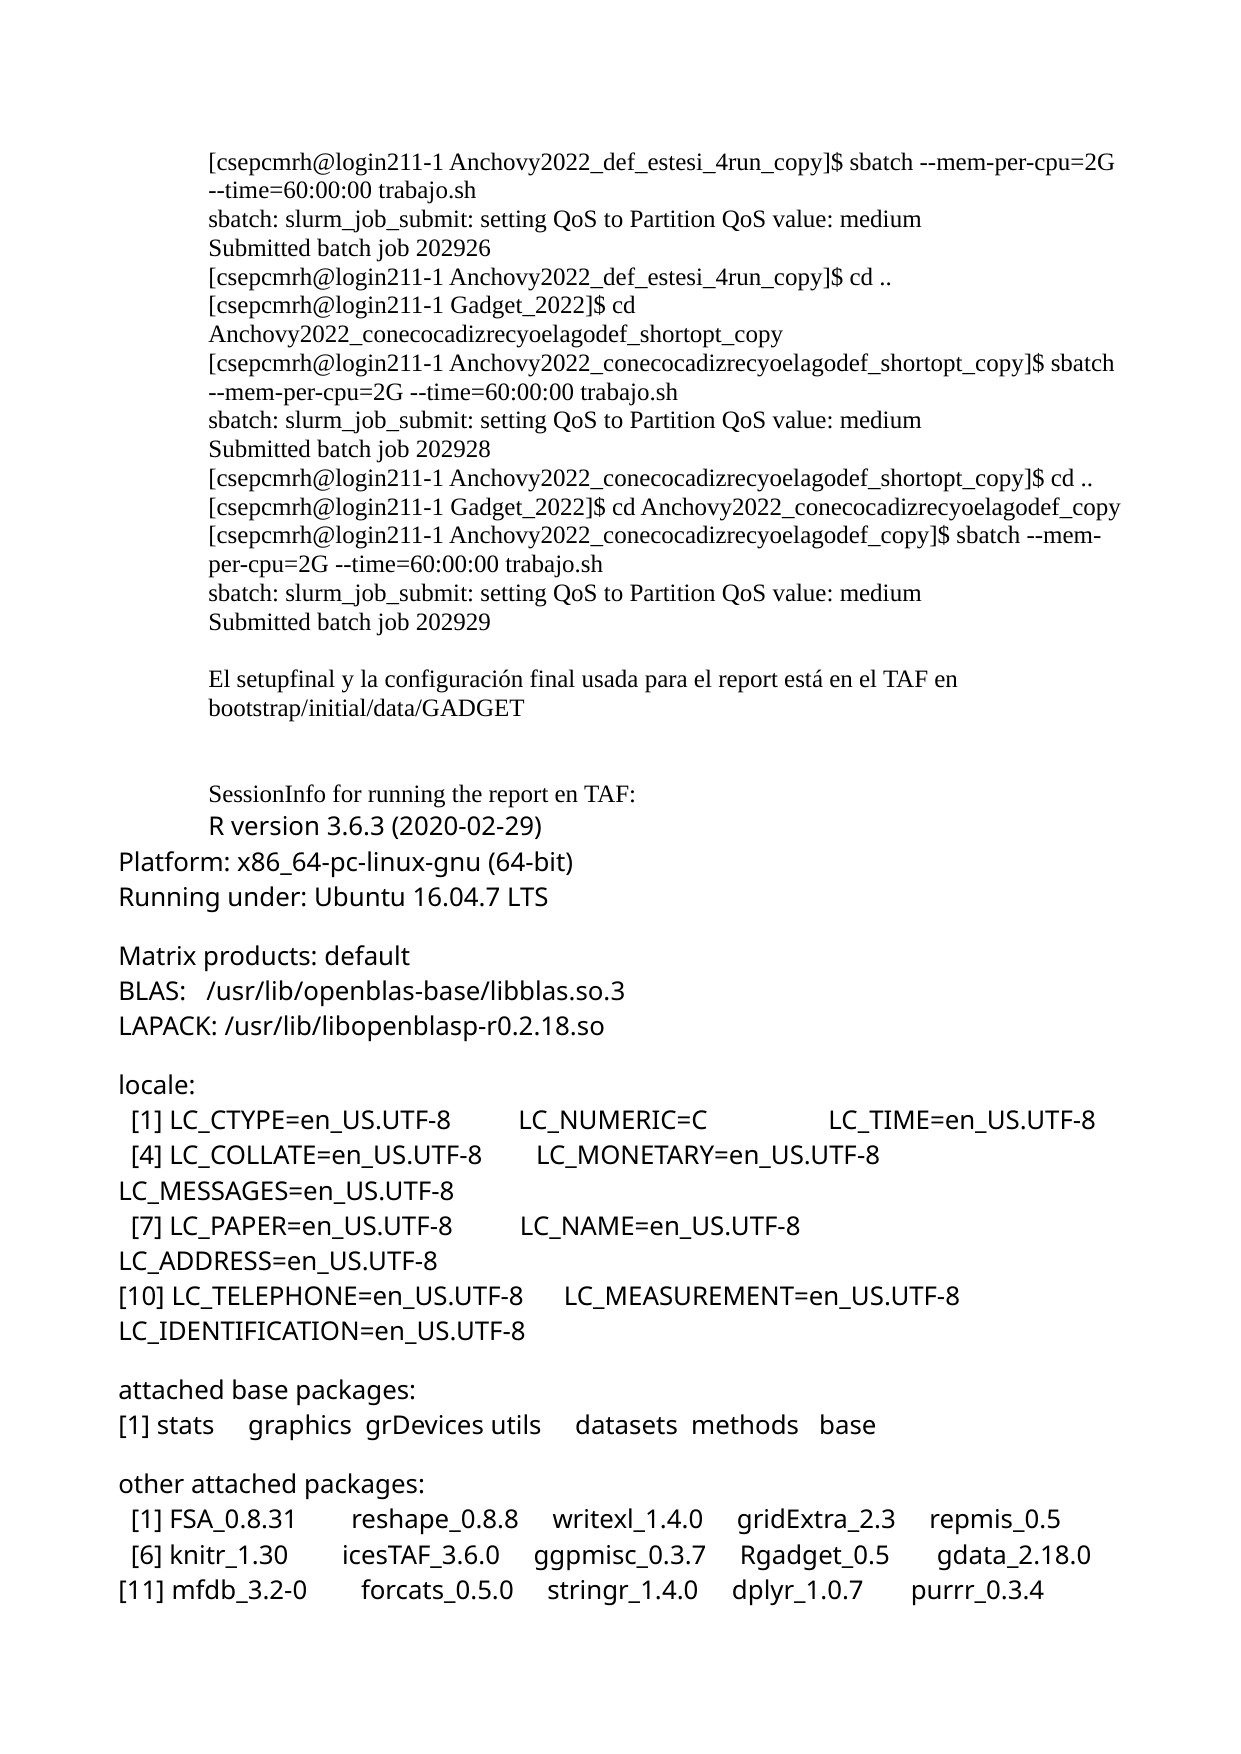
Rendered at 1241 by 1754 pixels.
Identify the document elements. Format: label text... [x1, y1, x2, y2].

text [csepcmrh@login211-1 Gadget_2022]$ cd Anchovy2022_conecocadizrecyoelagodef_shortopt_copy [208, 291, 1122, 348]
text attached base packages: [118, 1372, 1122, 1407]
text [1] LC_CTYPE=en_US.UTF-8 LC_NUMERIC=C LC_TIME=en_US.UTF-8 [118, 1102, 1122, 1137]
text Submitted batch job 202926 [208, 233, 1122, 262]
text [11] mfdb_3.2-0 forcats_0.5.0 stringr_1.4.0 dplyr_1.0.7 purrr_0.3.4 [118, 1572, 1122, 1607]
text Running under: Ubuntu 16.04.7 LTS [118, 878, 1122, 914]
text [csepcmrh@login211-1 Anchovy2022_def_estesi_4run_copy]$ sbatch --mem-per-cpu=2G --time=60:00:00 trabajo.sh [208, 147, 1122, 204]
text sbatch: slurm_job_submit: setting QoS to Partition QoS value: medium [208, 406, 1122, 434]
text [csepcmrh@login211-1 Anchovy2022_conecocadizrecyoelagodef_shortopt_copy]$ cd .. [208, 463, 1122, 492]
text [csepcmrh@login211-1 Gadget_2022]$ cd Anchovy2022_conecocadizrecyoelagodef_copy [208, 492, 1122, 521]
text sbatch: slurm_job_submit: setting QoS to Partition QoS value: medium [208, 204, 1122, 233]
text locale: [118, 1067, 1122, 1102]
text R version 3.6.3 (2020-02-29) [208, 808, 1122, 843]
text [4] LC_COLLATE=en_US.UTF-8 LC_MONETARY=en_US.UTF-8 LC_MESSAGES=en_US.UTF-8 [118, 1137, 1122, 1207]
text LAPACK: /usr/lib/libopenblasp-r0.2.18.so [118, 1008, 1122, 1043]
text El setupfinal y la configuración final usada para el report está en el TAF en bootstrap/initial/data/GADGET [208, 664, 1122, 722]
text Matrix products: default [118, 937, 1122, 973]
text Submitted batch job 202928 [208, 434, 1122, 463]
text Submitted batch job 202929 [208, 607, 1122, 636]
text other attached packages: [118, 1466, 1122, 1501]
text [1] FSA_0.8.31 reshape_0.8.8 writexl_1.4.0 gridExtra_2.3 repmis_0.5 [118, 1501, 1122, 1536]
text [1] stats graphics grDevices utils datasets methods base [118, 1407, 1122, 1442]
text Platform: x86_64-pc-linux-gnu (64-bit) [118, 843, 1122, 878]
text [7] LC_PAPER=en_US.UTF-8 LC_NAME=en_US.UTF-8 LC_ADDRESS=en_US.UTF-8 [118, 1207, 1122, 1278]
text [csepcmrh@login211-1 Anchovy2022_def_estesi_4run_copy]$ cd .. [208, 262, 1122, 291]
text BLAS: /usr/lib/openblas-base/libblas.so.3 [118, 973, 1122, 1008]
text [6] knitr_1.30 icesTAF_3.6.0 ggpmisc_0.3.7 Rgadget_0.5 gdata_2.18.0 [118, 1536, 1122, 1572]
text [csepcmrh@login211-1 Anchovy2022_conecocadizrecyoelagodef_copy]$ sbatch --mem-per-cpu=2G --time=60:00:00 trabajo.sh [208, 521, 1122, 578]
text SessionInfo for running the report en TAF: [208, 779, 1122, 808]
text [10] LC_TELEPHONE=en_US.UTF-8 LC_MEASUREMENT=en_US.UTF-8 LC_IDENTIFICATION=en_US.UTF-8 [118, 1278, 1122, 1348]
text [csepcmrh@login211-1 Anchovy2022_conecocadizrecyoelagodef_shortopt_copy]$ sbatch --mem-per-cpu=2G --time=60:00:00 trabajo.sh [208, 348, 1122, 406]
text sbatch: slurm_job_submit: setting QoS to Partition QoS value: medium [208, 578, 1122, 607]
